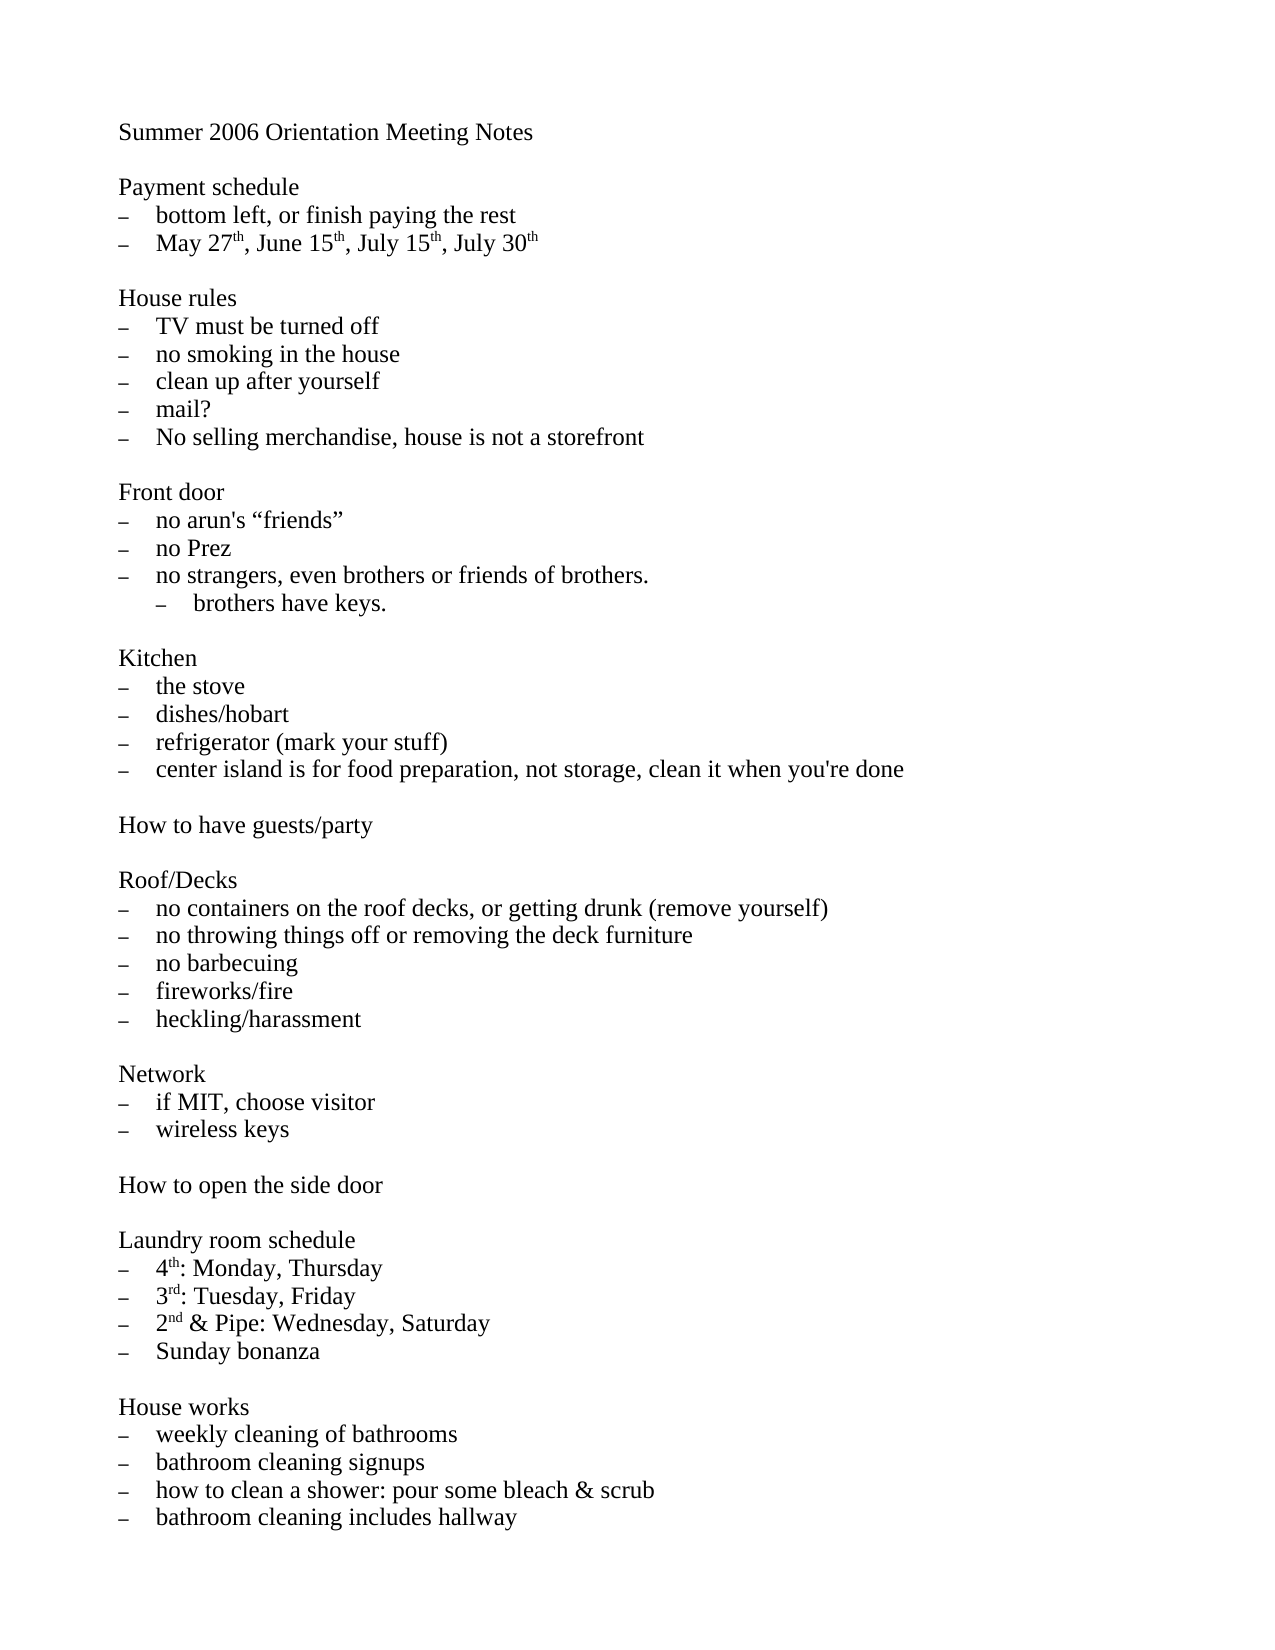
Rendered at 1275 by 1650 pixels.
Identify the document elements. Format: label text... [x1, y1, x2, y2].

list no Prez [118, 534, 1157, 561]
text How to have guests/party [118, 811, 1157, 838]
list brothers have keys. [156, 589, 1157, 617]
list bottom left, or finish paying the rest [118, 201, 1157, 229]
text Roof/Decks [118, 866, 1157, 894]
list No selling merchandise, house is not a storefront [118, 423, 1157, 451]
list the stove [118, 672, 1157, 700]
text Payment schedule [118, 173, 1157, 201]
list May 27th, June 15th, July 15th, July 30th [118, 229, 1157, 257]
text House works [118, 1393, 1157, 1420]
list no containers on the roof decks, or getting drunk (remove yourself) [118, 894, 1157, 922]
text Network [118, 1060, 1157, 1088]
list no smoking in the house [118, 340, 1157, 367]
text Front door [118, 478, 1157, 506]
text Laundry room schedule [118, 1226, 1157, 1254]
list Sunday bonanza [118, 1337, 1157, 1365]
text How to open the side door [118, 1171, 1157, 1199]
list no arun's “friends” [118, 506, 1157, 534]
list wireless keys [118, 1116, 1157, 1143]
list 2nd & Pipe: Wednesday, Saturday [118, 1309, 1157, 1337]
list how to clean a shower: pour some bleach & scrub [118, 1476, 1157, 1503]
list TV must be turned off [118, 312, 1157, 340]
text Summer 2006 Orientation Meeting Notes [118, 118, 1157, 146]
list fireworks/fire [118, 977, 1157, 1005]
list weekly cleaning of bathrooms [118, 1420, 1157, 1448]
list no barbecuing [118, 949, 1157, 977]
list refrigerator (mark your stuff) [118, 728, 1157, 755]
list heckling/harassment [118, 1005, 1157, 1032]
list if MIT, choose visitor [118, 1088, 1157, 1116]
list center island is for food preparation, not storage, clean it when you're done [118, 755, 1157, 783]
text House rules [118, 284, 1157, 312]
text Kitchen [118, 644, 1157, 672]
list bathroom cleaning includes hallway [118, 1503, 1157, 1531]
list no throwing things off or removing the deck furniture [118, 922, 1157, 949]
list bathroom cleaning signups [118, 1448, 1157, 1476]
list dishes/hobart [118, 700, 1157, 728]
list 4th: Monday, Thursday [118, 1254, 1157, 1282]
list clean up after yourself [118, 367, 1157, 395]
list 3rd: Tuesday, Friday [118, 1282, 1157, 1309]
list no strangers, even brothers or friends of brothers. [118, 561, 1157, 589]
list mail? [118, 395, 1157, 423]
